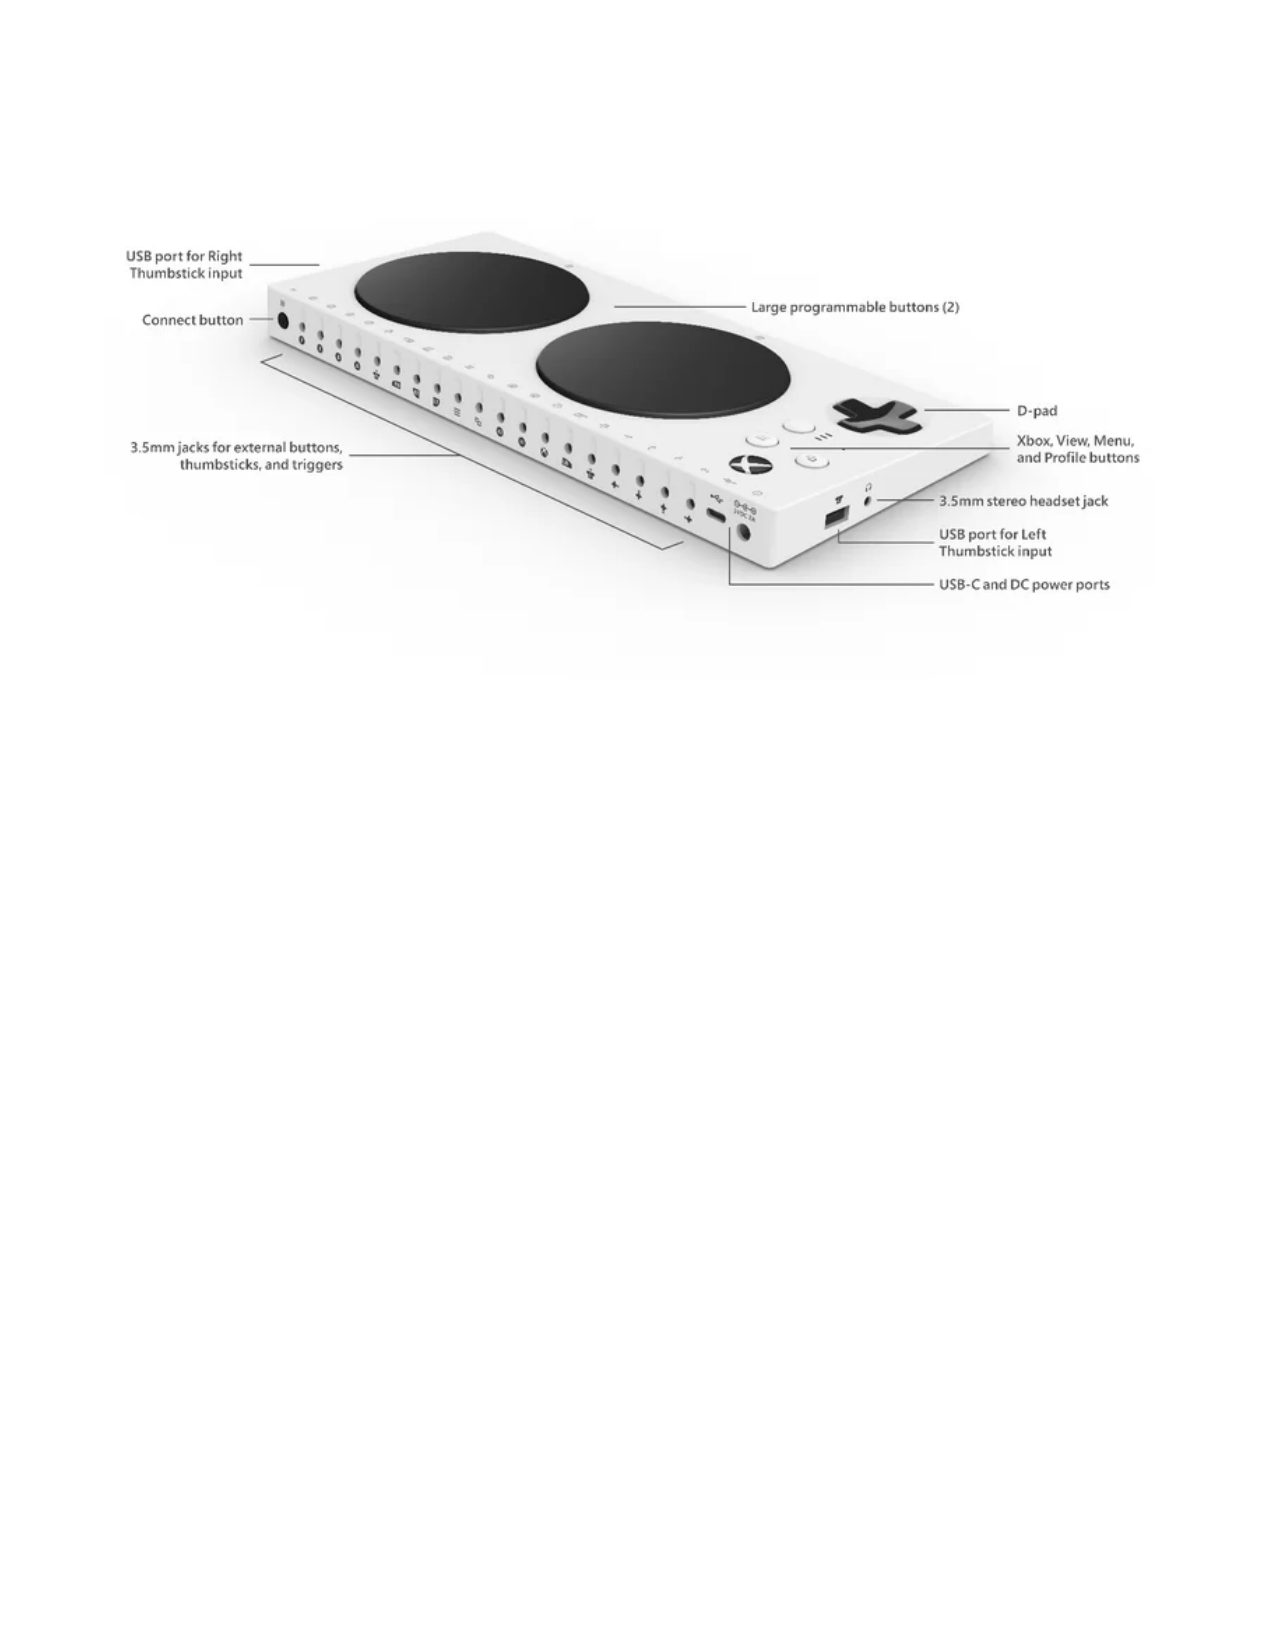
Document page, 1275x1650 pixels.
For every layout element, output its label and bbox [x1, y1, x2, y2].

picture [103, 118, 1158, 681]
